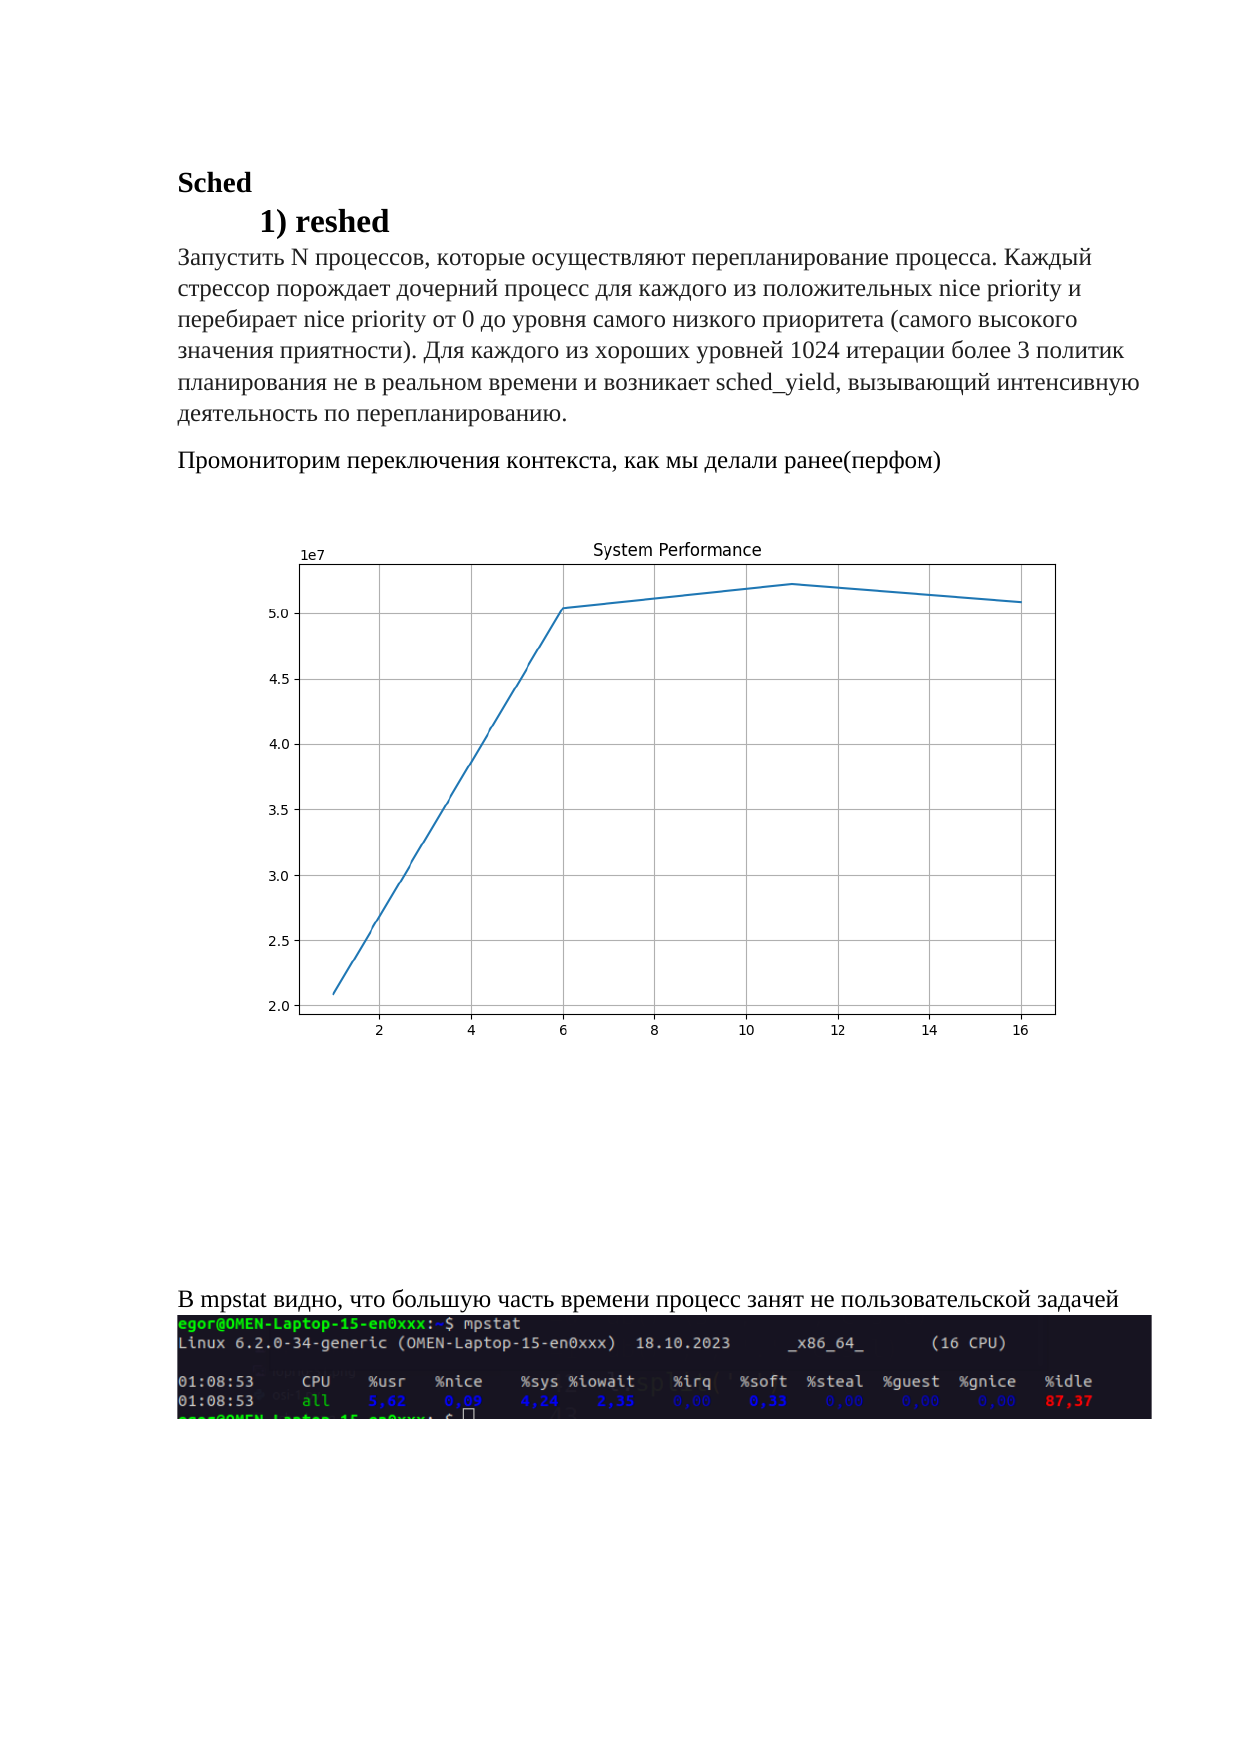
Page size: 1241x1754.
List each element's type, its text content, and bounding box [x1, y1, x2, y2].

list Зaпустить N процессов, которые осуществляют перепланирование процесса. Каждый стрессор порождает дочерний процесс для каждого из положительных nice priority и перебирает nice priority от 0 до уровня самого низкого приоритета (самого высокого значения приятности). Для каждого из хороших уровней 1024 итерации более 3 политик планирования не в реальном времени и возникает sched_yield, вызывающий интенсивную деятельность по перепланированию. [177, 242, 1152, 426]
picture [177, 1315, 1152, 1419]
picture [177, 493, 1152, 1078]
text Промониторим переключения контекста, как мы делали ранее(перфом) [177, 445, 1152, 474]
list 1) reshed [259, 201, 1152, 239]
list В mpstat видно, что большую часть времени процесс занят не пользовательской задачей [177, 1284, 1152, 1313]
subtitle Sched [177, 165, 1152, 198]
